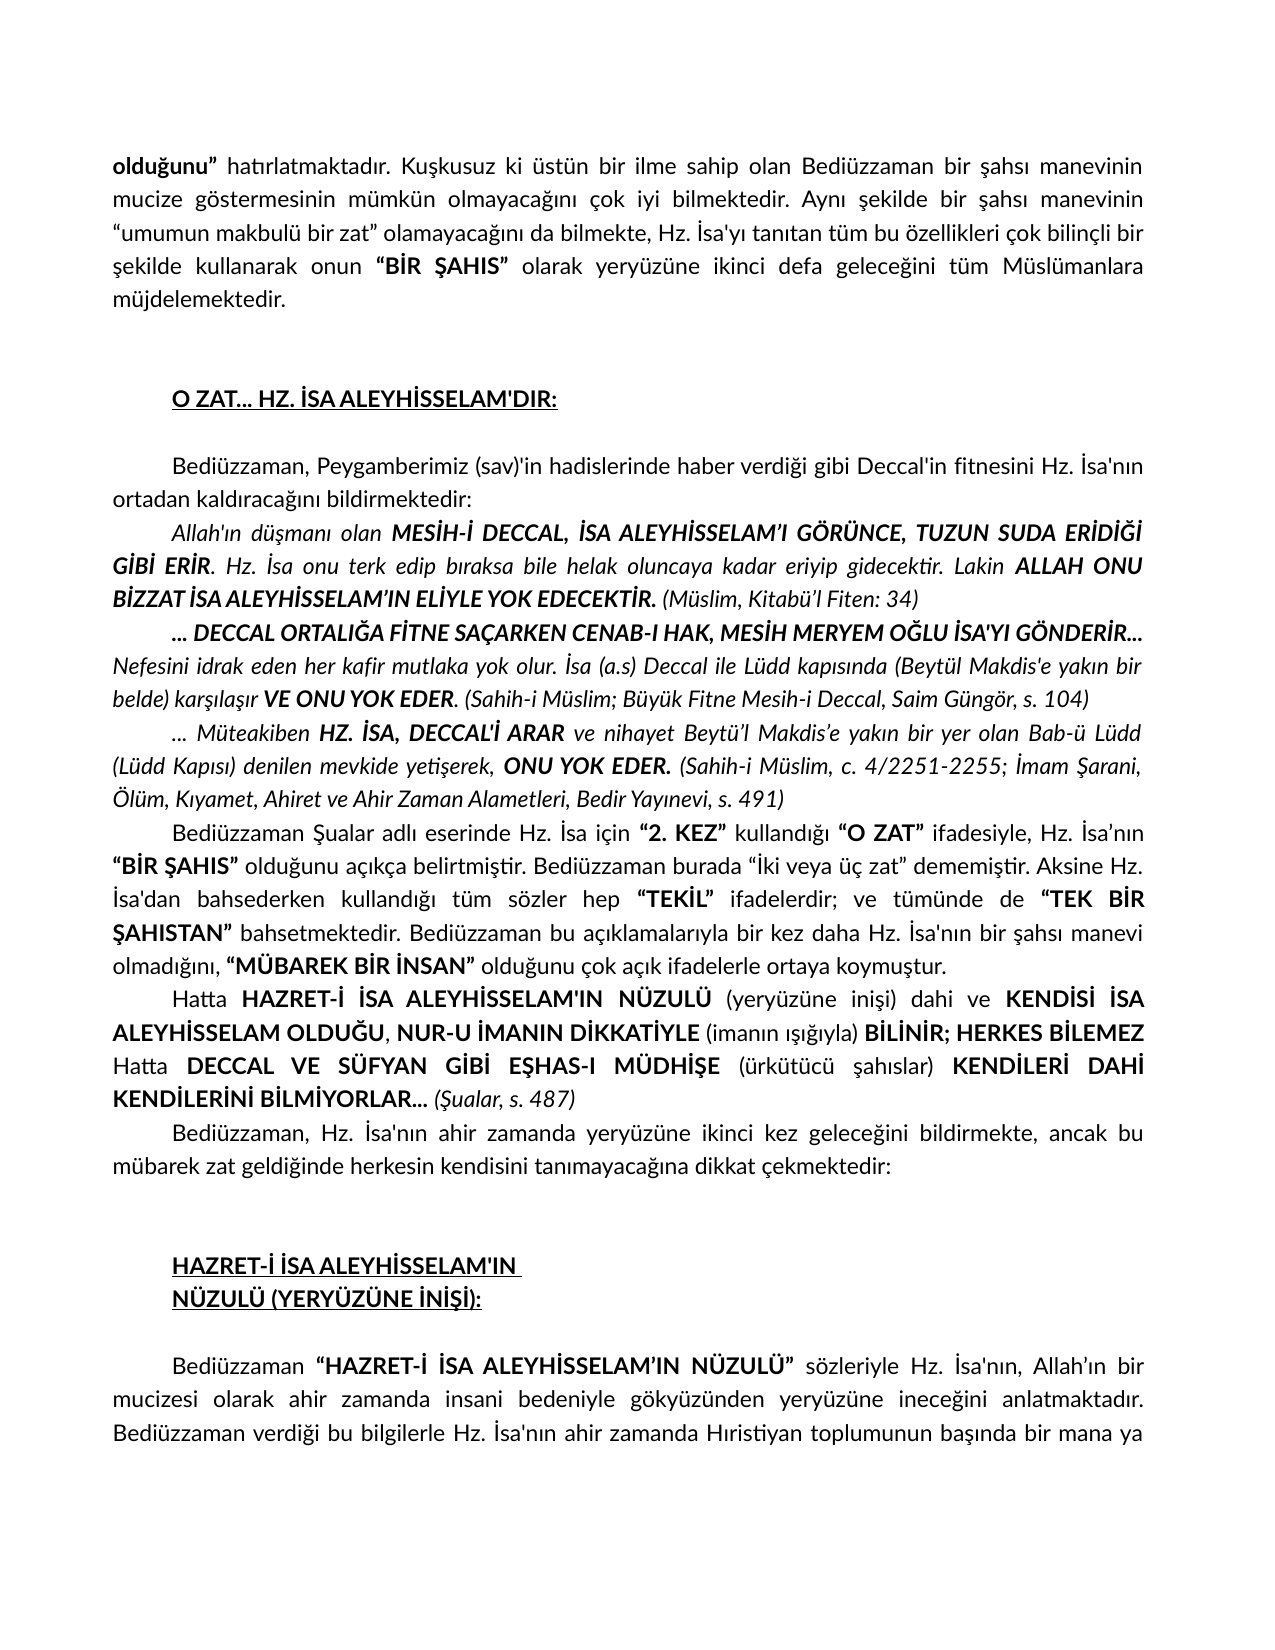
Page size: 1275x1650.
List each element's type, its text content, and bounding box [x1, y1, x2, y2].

text Bediüzzaman, Hz. İsa'nın ahir zamanda yeryüzüne ikinci kez geleceğini bildirmekte, ancak bu mübarek zat geldiğinde herkesin kendisini tanımayacağına dikkat çekmektedir: [112, 1114, 1145, 1181]
text Bediüzzaman “HAZRET-İ İSA ALEYHİSSELAM’IN NÜZULÜ” sözleriyle Hz. İsa'nın, Allah’ın bir mucizesi olarak ahir zamanda insani bedeniyle gökyüzünden yeryüzüne ineceğini anlatmaktadır. Bediüzzaman verdiği bu bilgilerle Hz. İsa'nın ahir zamanda Hıristiyan toplumunun başında bir mana ya [112, 1348, 1145, 1448]
text Bediüzzaman Şualar adlı eserinde Hz. İsa için “2. kez” kullandığı “O ZAT” ifadesiyle, Hz. İsa’nın “BİR ŞAHIS” olduğunu açıkça belirtmiştir. Bediüzzaman burada “İki veya üç zat” dememiştir. Aksine Hz. İsa'dan bahsederken kullandığı tüm sözler hep “TEKİL” ifadelerdir; ve tümünde de “TEK BİR ŞAHISTAN” bahsetmektedir. Bediüzzaman bu açıklamalarıyla bir kez daha Hz. İsa'nın bir şahsı manevi olmadığını, “MÜBAREK BİR İNSAN” olduğunu çok açık ifadelerle ortaya koymuştur. [112, 814, 1145, 981]
text HAZRET-İ İSA ALEYHİSSELAM'IN [112, 1248, 1145, 1281]
text O ZAT... HZ. İSA ALEYHİSSELAM'DIR: [112, 381, 1145, 414]
text NÜZULÜ (YERYÜZÜNE İNİŞİ): [112, 1281, 1145, 1314]
text Hatta HAZRET-İ İSA ALEYHİSSELAM'IN NÜZULÜ (yeryüzüne inişi) dahi ve KENDİSİ İSA ALEYHİSSELAM OLDUĞU, NUR-U İMANIN DİKKATİYLE (imanın ışığıyla) BİLİNİR; HERKES BİLEMEZ Hatta DECCAL VE SÜFYAN GİBİ EŞHAS-I MÜDHİŞE (ürkütücü şahıslar) KENDİLERİ DAHİ KENDİLERİNİ BİLMİYORLAR... (Şualar, s. 487) [112, 981, 1145, 1114]
text Bediüzzaman, Peygamberimiz (sav)'in hadislerinde haber verdiği gibi Deccal'in fitnesini Hz. İsa'nın ortadan kaldıracağını bildirmektedir: [112, 448, 1145, 514]
text ... Müteakiben HZ. İSA, DECCAL'İ ARAR ve nihayet Beytü’l Makdis’e yakın bir yer olan Bab-ü Lüdd (Lüdd Kapısı) denilen mevkide yetişerek, ONU YOK EDER. (Sahih-i Müslim, c. 4/2251-2255; İmam Şarani, Ölüm, Kıyamet, Ahiret ve Ahir Zaman Alametleri, Bedir Yayınevi, s. 491) [112, 714, 1145, 814]
text olduğunu” hatırlatmaktadır. Kuşkusuz ki üstün bir ilme sahip olan Bediüzzaman bir şahsı manevinin mucize göstermesinin mümkün olmayacağını çok iyi bilmektedir. Aynı şekilde bir şahsı manevinin “umumun makbulü bir zat” olamayacağını da bilmekte, Hz. İsa'yı tanıtan tüm bu özellikleri çok bilinçli bir şekilde kullanarak onun “BİR ŞAHIS” olarak yeryüzüne ikinci defa geleceğini tüm Müslümanlara müjdelemektedir. [112, 148, 1145, 314]
text ... DECCAL ORTALIĞA FİTNE SAÇARKEN CENAB-I HAK, MESİH MERYEM OĞLU İSA'YI GÖNDERİR... Nefesini idrak eden her kafir mutlaka yok olur. İsa (a.s) Deccal ile Lüdd kapısında (Beytül Makdis'e yakın bir belde) karşılaşır ve ONU YOK EDER. (Sahih-i Müslim; Büyük Fitne Mesih-i Deccal, Saim Güngör, s. 104) [112, 614, 1145, 714]
text Allah'ın düşmanı olan MESİH-İ DECCAL, İSA ALEYHİSSELAM’I GÖRÜNCE, TUZUN SUDA ERİDİĞİ GİBİ ERİR. Hz. İsa onu terk edip bıraksa bile helak oluncaya kadar eriyip gidecektir. Lakin ALLAH ONU BİZZAT İSA ALEYHİSSELAM’IN ELİYLE YOK EDECEKTİR. (Müslim, Kitabü’l Fiten: 34) [112, 514, 1145, 614]
